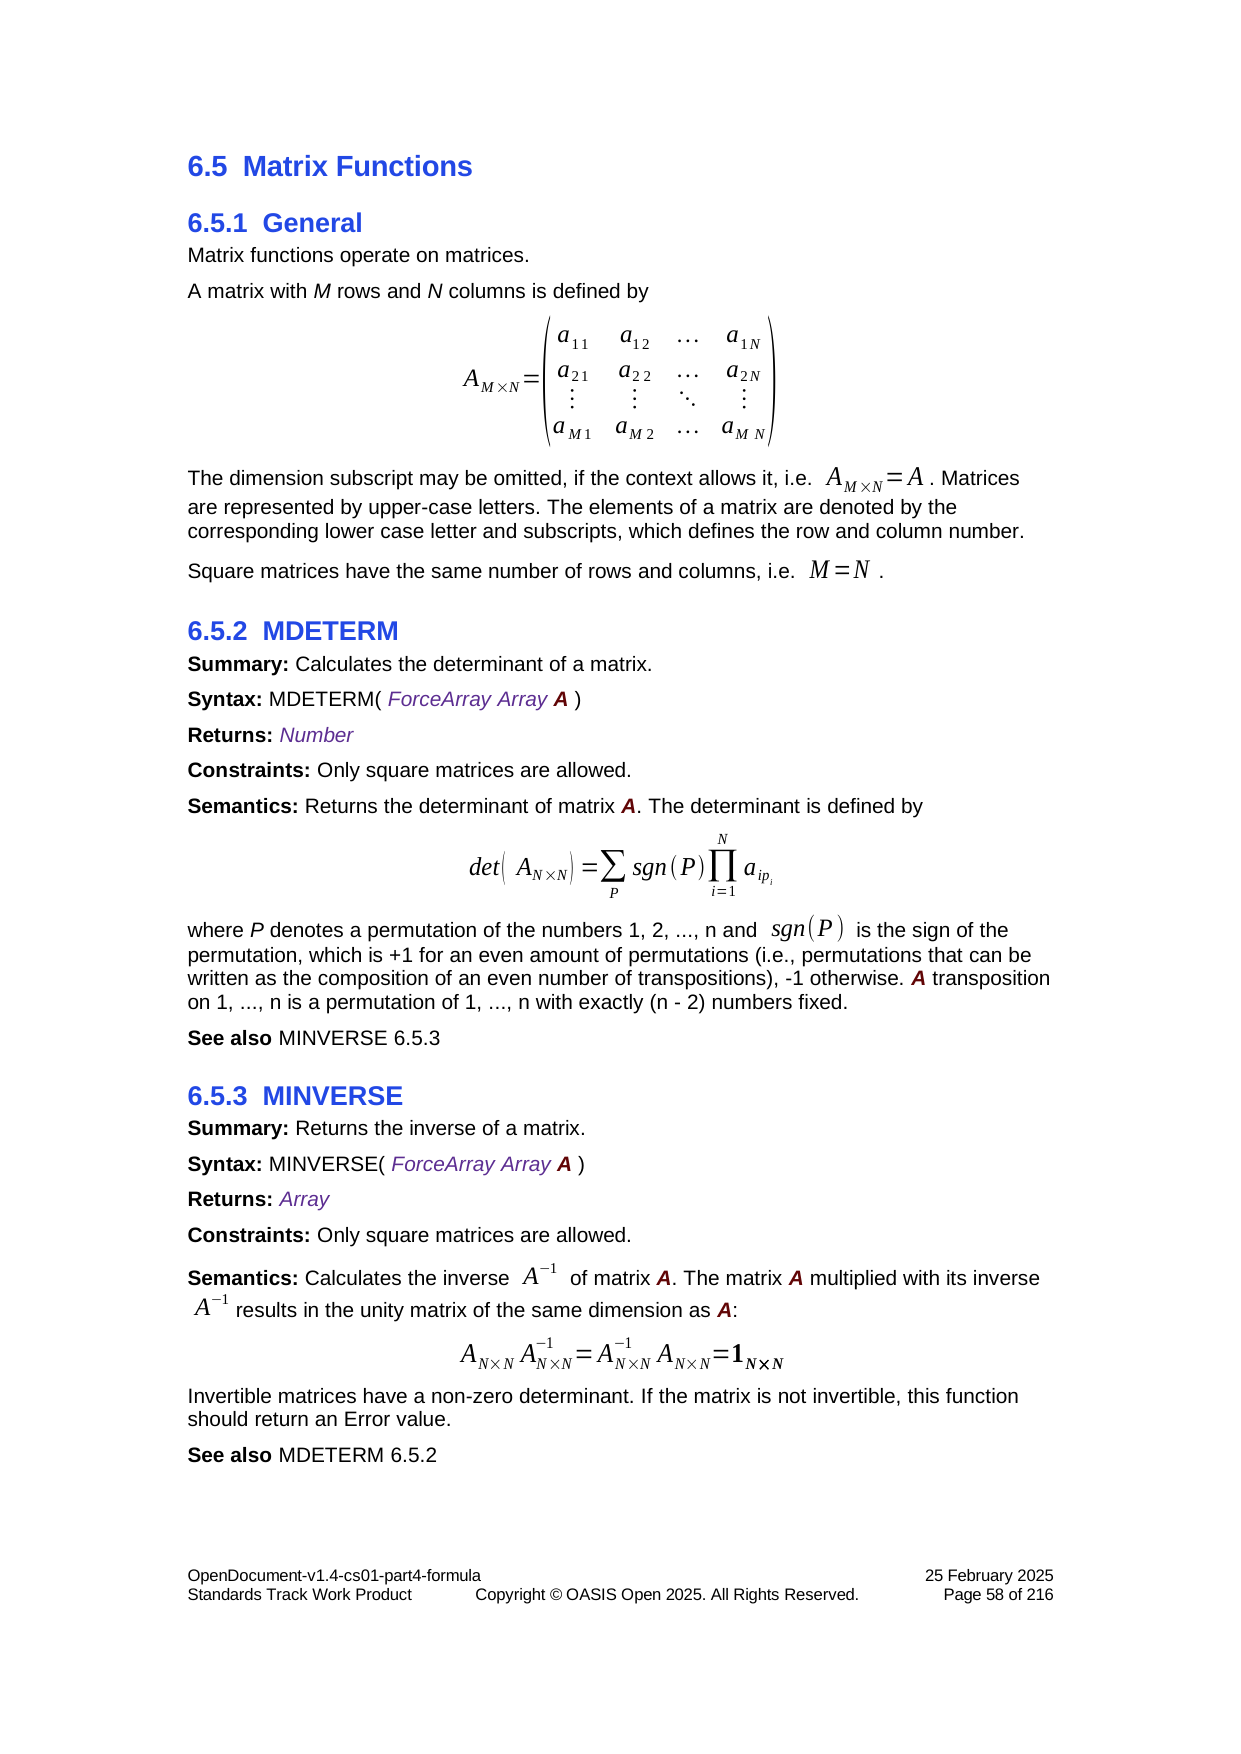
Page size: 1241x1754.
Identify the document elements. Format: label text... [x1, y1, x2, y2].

text Semantics: Calculates the inverse of matrix A. The matrix A multiplied with its inverse results in the unity matrix of the same dimension as A: [187, 1259, 1053, 1322]
text Syntax: MINVERSE( ForceArray Array A ) [187, 1152, 1053, 1176]
text See also MDETERM 6.5.2 [187, 1443, 1053, 1467]
text Invertible matrices have a non-zero determinant. If the matrix is not invertible, this function should return an Error value. [187, 1384, 1053, 1431]
text Semantics: Returns the determinant of matrix A. The determinant is defined by [187, 794, 1053, 818]
text A matrix with M rows and N columns is defined by [187, 279, 1053, 303]
text Square matrices have the same number of rows and columns, i.e. . [187, 555, 1053, 585]
text Constraints: Only square matrices are allowed. [187, 759, 1053, 782]
text Returns: Number [187, 723, 1053, 747]
text where P denotes a permutation of the numbers 1, 2, ..., n and is the sign of the permutation, which is +1 for an even amount of permutations (i.e., permutations that can be written as the composition of an even number of transpositions), -1 otherwise. A transposition on 1, ..., n is a permutation of 1, ..., n with exactly (n - 2) numbers fixed. [187, 913, 1053, 1014]
subtitle General [187, 207, 1053, 237]
subtitle Matrix Functions [187, 150, 1053, 182]
text Summary: Calculates the determinant of a matrix. [187, 652, 1053, 676]
subtitle MINVERSE [187, 1081, 1053, 1111]
text The dimension subscript may be omitted, if the context allows it, i.e. . Matrices are represented by upper-case letters. The elements of a matrix are denoted by the corresponding lower case letter and subscripts, which defines the row and column number. [187, 462, 1053, 543]
text See also MINVERSE 6.5.3 [187, 1026, 1053, 1049]
subtitle MDETERM [187, 616, 1053, 646]
text Constraints: Only square matrices are allowed. [187, 1223, 1053, 1247]
text Returns: Array [187, 1188, 1053, 1211]
text Summary: Returns the inverse of a matrix. [187, 1117, 1053, 1140]
text Syntax: MDETERM( ForceArray Array A ) [187, 688, 1053, 711]
text Matrix functions operate on matrices. [187, 243, 1053, 267]
